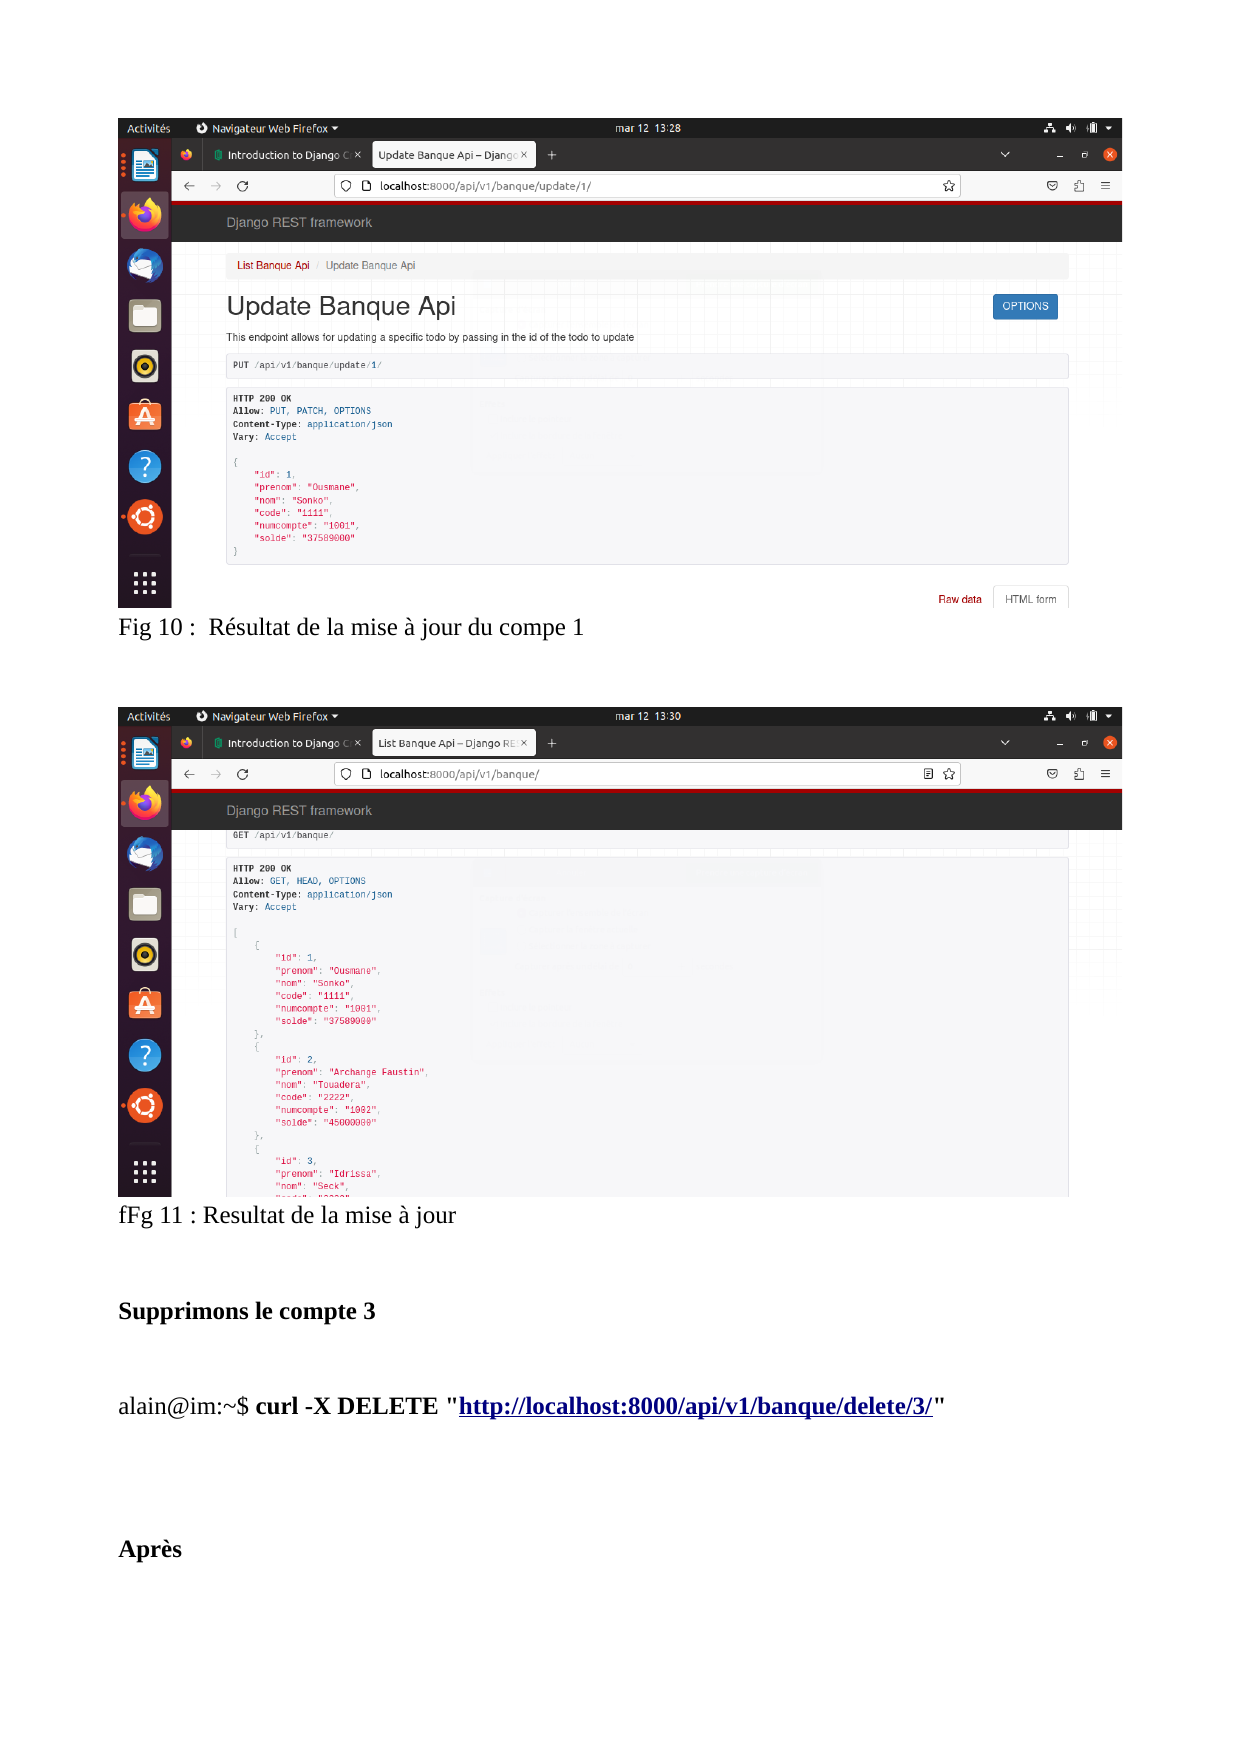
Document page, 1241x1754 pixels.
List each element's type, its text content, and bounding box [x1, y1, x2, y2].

text Supprimons le compte 3 [118, 1296, 1122, 1324]
picture [118, 118, 1123, 608]
text alain@im:~$ curl -X DELETE "http://localhost:8000/api/v1/banque/delete/3/" [118, 1391, 1122, 1420]
text Après [118, 1534, 1122, 1563]
picture [118, 707, 1123, 1197]
text Fig 10 : Résultat de la mise à jour du compe 1 [118, 608, 1122, 641]
text fFg 11 : Resultat de la mise à jour [118, 1197, 1122, 1229]
